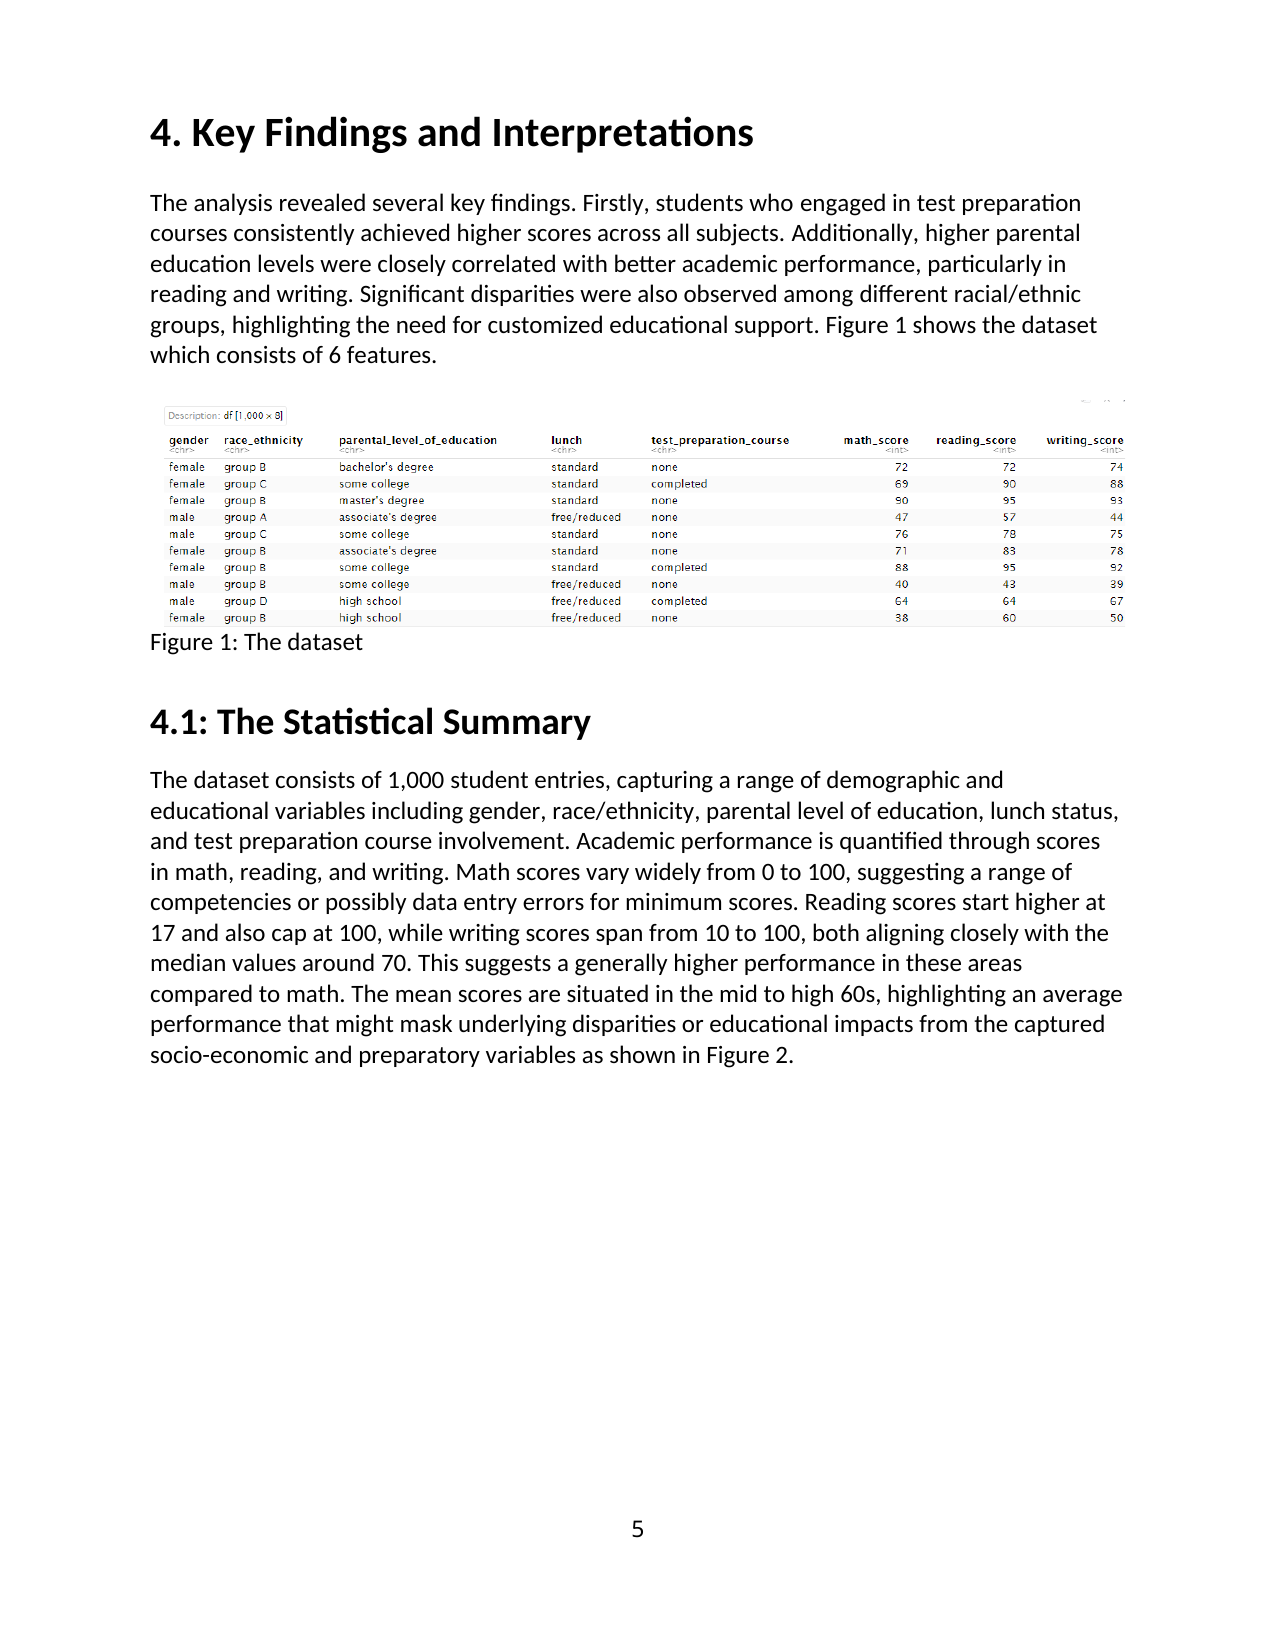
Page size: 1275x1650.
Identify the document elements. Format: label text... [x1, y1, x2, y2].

text The analysis revealed several key findings. Firstly, students who engaged in test preparation courses consistently achieved higher scores across all subjects. Additionally, higher parental education levels were closely correlated with better academic performance, particularly in reading and writing. Significant disparities were also observed among different racial/ethnic groups, highlighting the need for customized educational support. Figure 1 shows the dataset which consists of 6 features. [150, 187, 1125, 370]
text 4. Key Findings and Interpretations [150, 106, 1125, 156]
text 4.1: The Statistical Summary [150, 698, 1125, 743]
text The dataset consists of 1,000 student entries, capturing a range of demographic and educational variables including gender, race/ethnicity, parental level of education, lunch status, and test preparation course involvement. Academic performance is quantified through scores in math, reading, and writing. Math scores vary widely from 0 to 100, suggesting a range of competencies or possibly data entry errors for minimum scores. Reading scores start higher at 17 and also cap at 100, while writing scores span from 10 to 100, both aligning closely with the median values around 70. This suggests a generally higher performance in these areas compared to math. The mean scores are situated in the mid to high 60s, highlighting an average performance that might mask underlying disparities or educational impacts from the captured socio-economic and preparatory variables as shown in Figure 2. [150, 764, 1125, 1069]
text Figure 1: The dataset [150, 627, 1125, 657]
